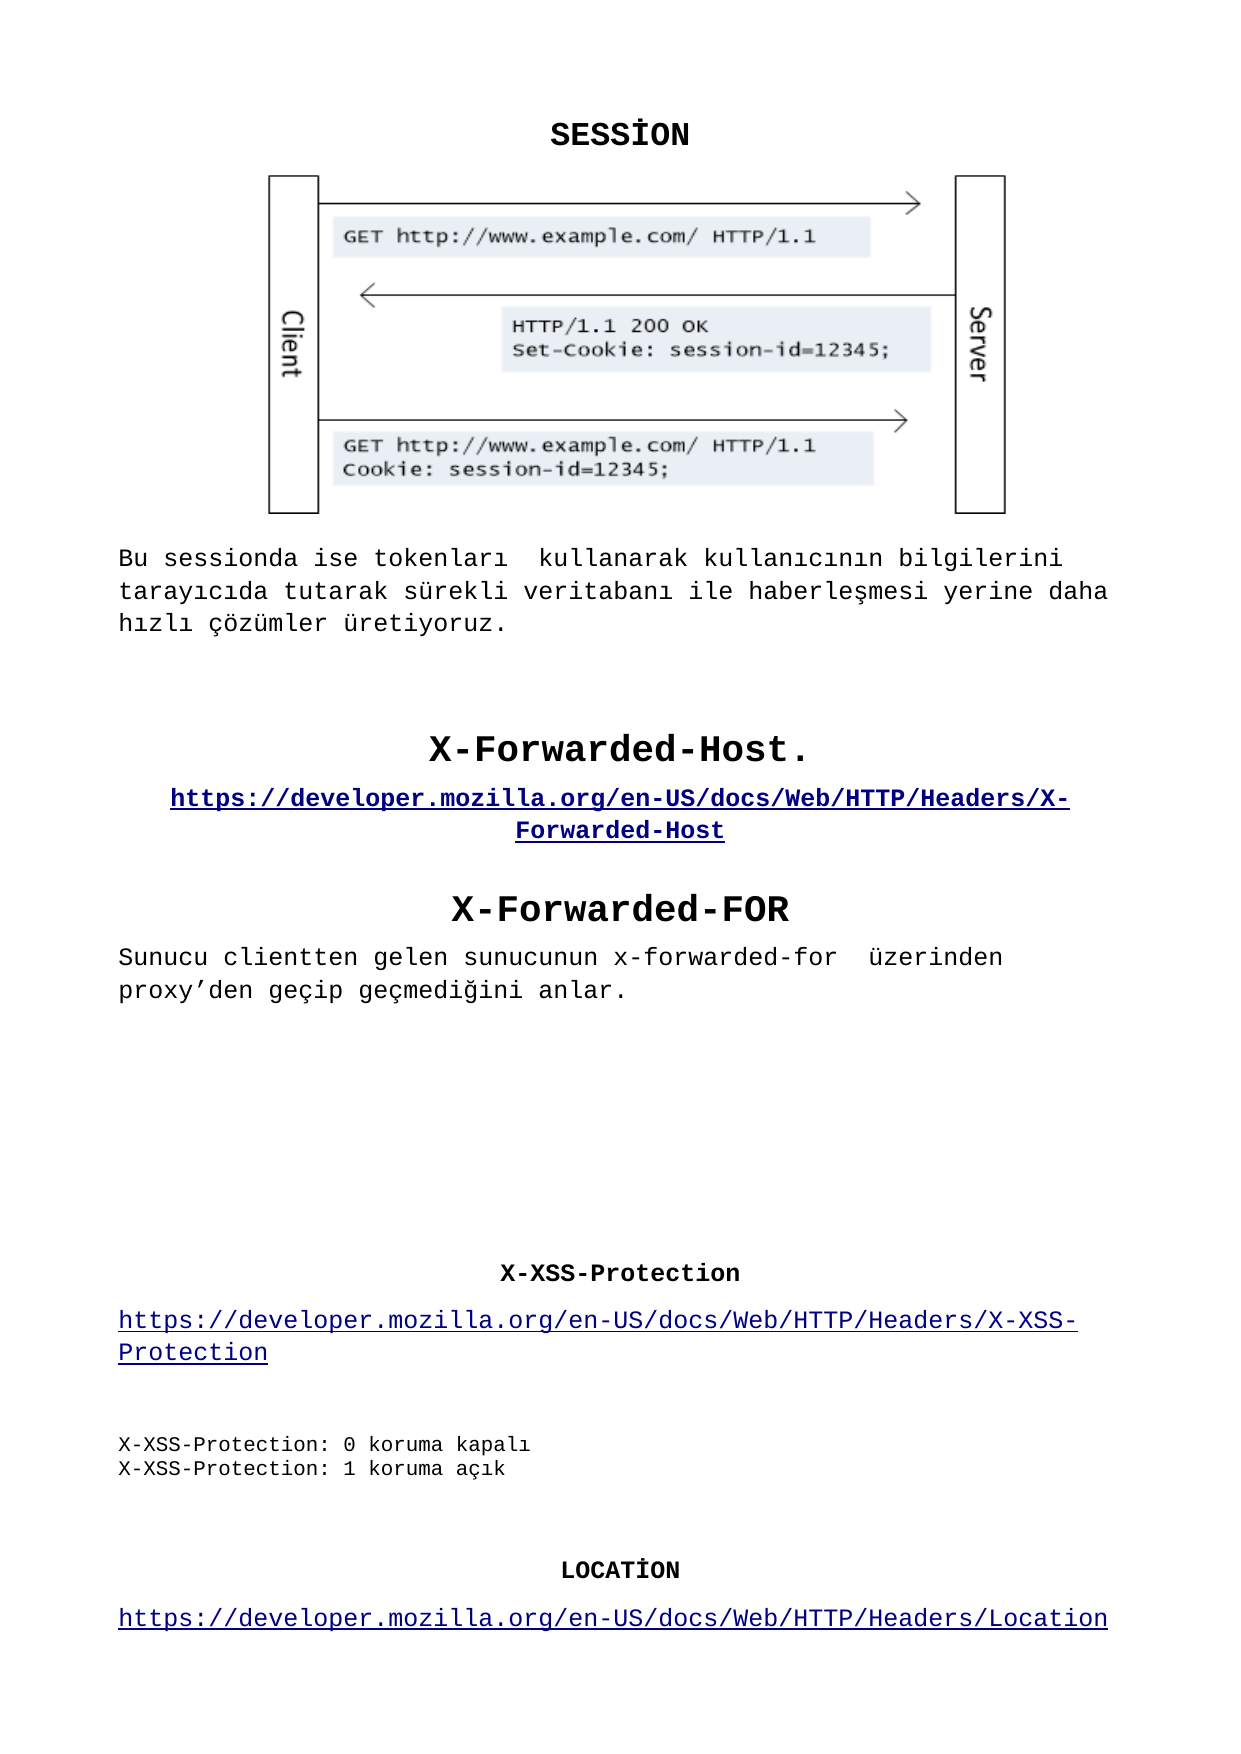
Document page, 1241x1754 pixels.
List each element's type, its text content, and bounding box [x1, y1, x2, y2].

text https://developer.mozilla.org/en-US/docs/Web/HTTP/Headers/Location [118, 1605, 1122, 1633]
text X-XSS-Protection: 1 koruma açık [118, 1458, 1122, 1481]
text https://developer.mozilla.org/en-US/docs/Web/HTTP/Headers/X-Forwarded-Host [118, 785, 1122, 846]
subtitle X-Forwarded-Host. [118, 730, 1122, 773]
subtitle SESSİON [118, 118, 1122, 156]
picture [267, 175, 1006, 514]
subtitle X-Forwarded-FOR [118, 890, 1122, 932]
text Sunucu clientten gelen sunucunun x-forwarded-for üzerinden proxy’den geçip geçmediğini anlar. [118, 945, 1122, 1006]
text X-XSS-Protection: 0 koruma kapalı [118, 1434, 1122, 1458]
text LOCATİON [118, 1558, 1122, 1586]
text X-XSS-Protection [118, 1260, 1122, 1289]
text Bu sessionda ise tokenları kullanarak kullanıcının bilgilerini tarayıcıda tutarak sürekli veritabanı ile haberleşmesi yerine daha hızlı çözümler üretiyoruz. [118, 546, 1122, 639]
text https://developer.mozilla.org/en-US/docs/Web/HTTP/Headers/X-XSS-Protection [118, 1307, 1122, 1368]
